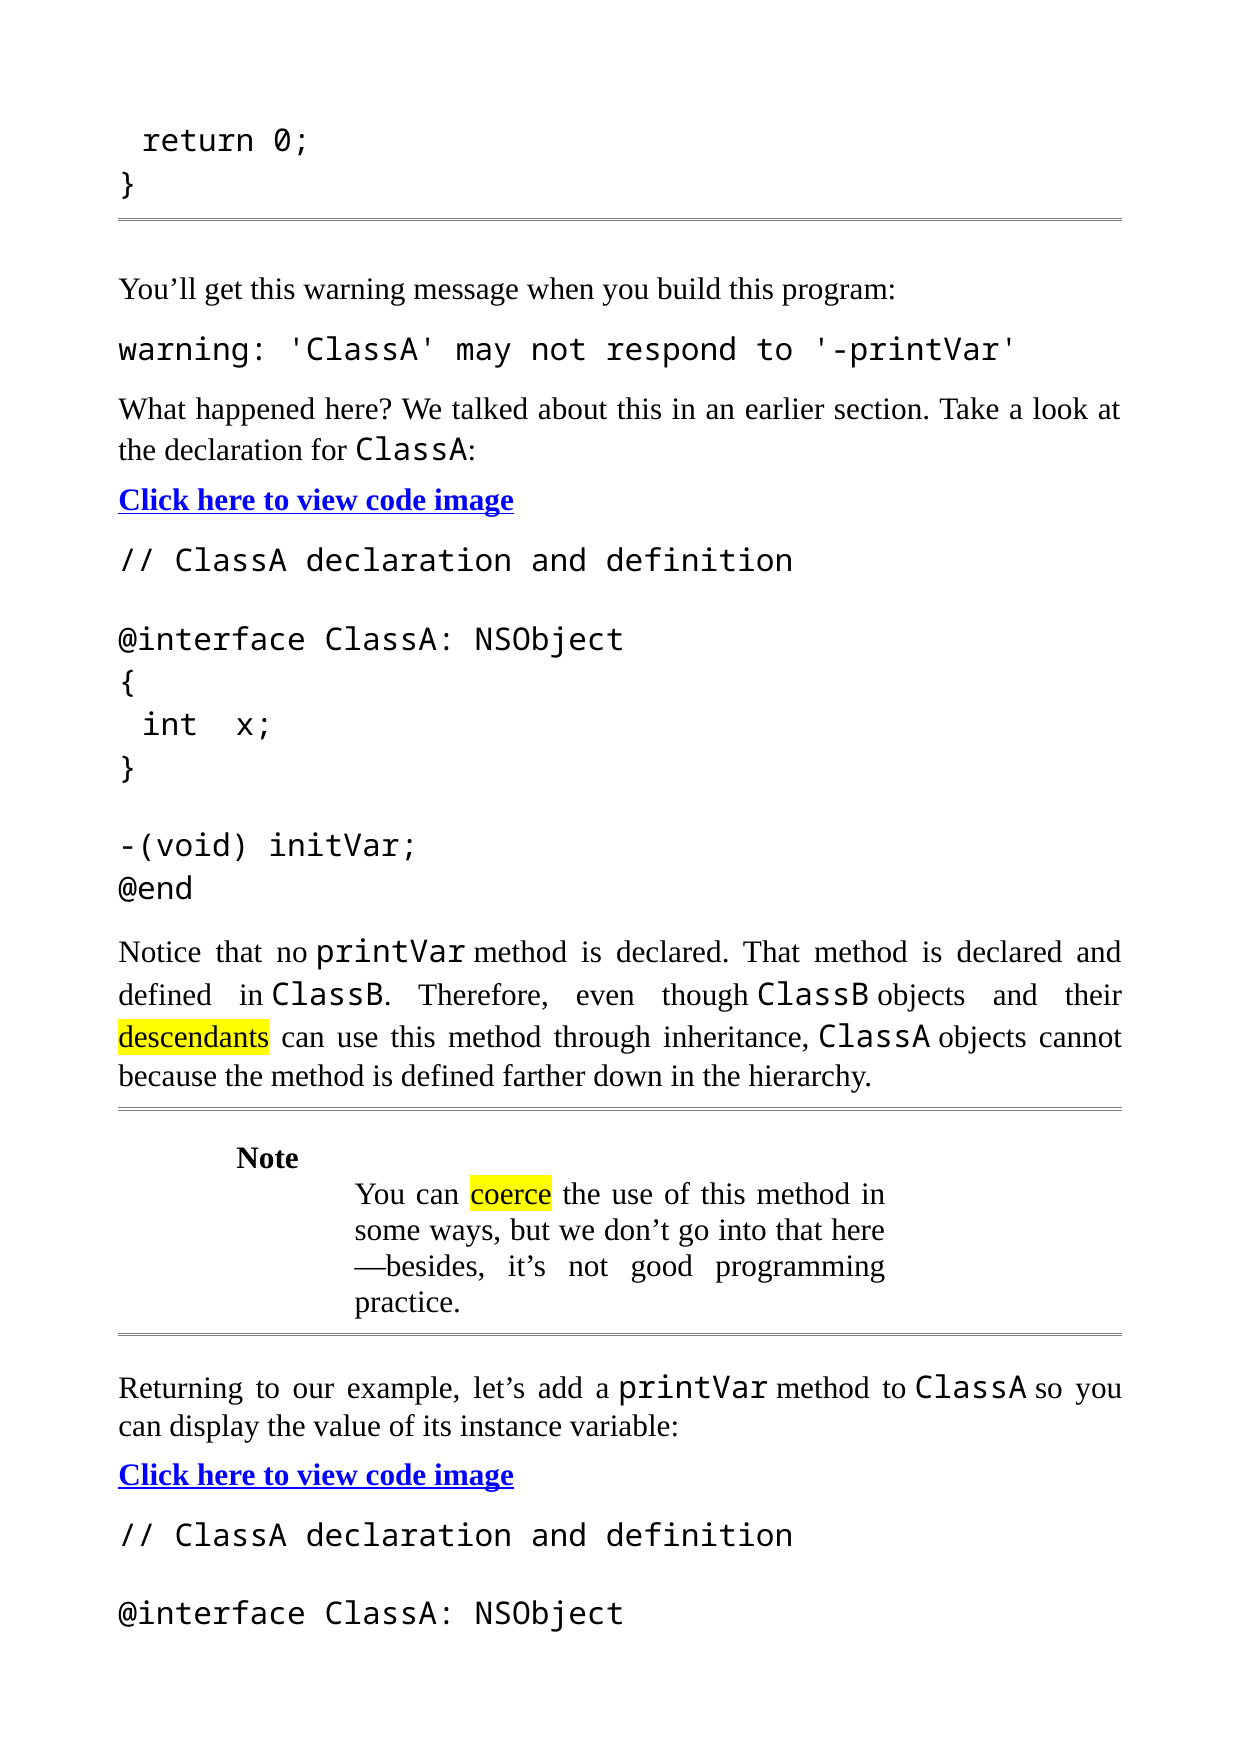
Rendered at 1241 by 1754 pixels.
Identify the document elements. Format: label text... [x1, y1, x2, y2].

text Click here to view code image [118, 482, 1122, 517]
text You’ll get this warning message when you build this program: [118, 270, 1122, 306]
text What happened here? We talked about this in an earlier section. Take a look at the declaration for ClassA: [118, 391, 1122, 469]
text return 0; } [118, 118, 1122, 203]
text Returning to our example, let’s add a printVar method to ClassA so you can display the value of its instance variable: [118, 1365, 1122, 1443]
text warning: 'ClassA' may not respond to '-printVar' [118, 327, 1122, 370]
text Click here to view code image [118, 1456, 1122, 1492]
text Note [236, 1139, 1004, 1175]
text You can coerce the use of this method in some ways, but we don’t go into that here—besides, it’s not good programming practice. [354, 1175, 886, 1319]
text Notice that no printVar method is declared. That method is declared and defined in ClassB. Therefore, even though ClassB objects and their descendants can use this method through inheritance, ClassA objects cannot because the method is defined farther down in the hierarchy. [118, 929, 1122, 1093]
text // ClassA declaration and definition @interface ClassA: NSObject { int x; } -(void) initVar; @end [118, 538, 1122, 908]
text // ClassA declaration and definition @interface ClassA: NSObject [118, 1513, 1122, 1634]
